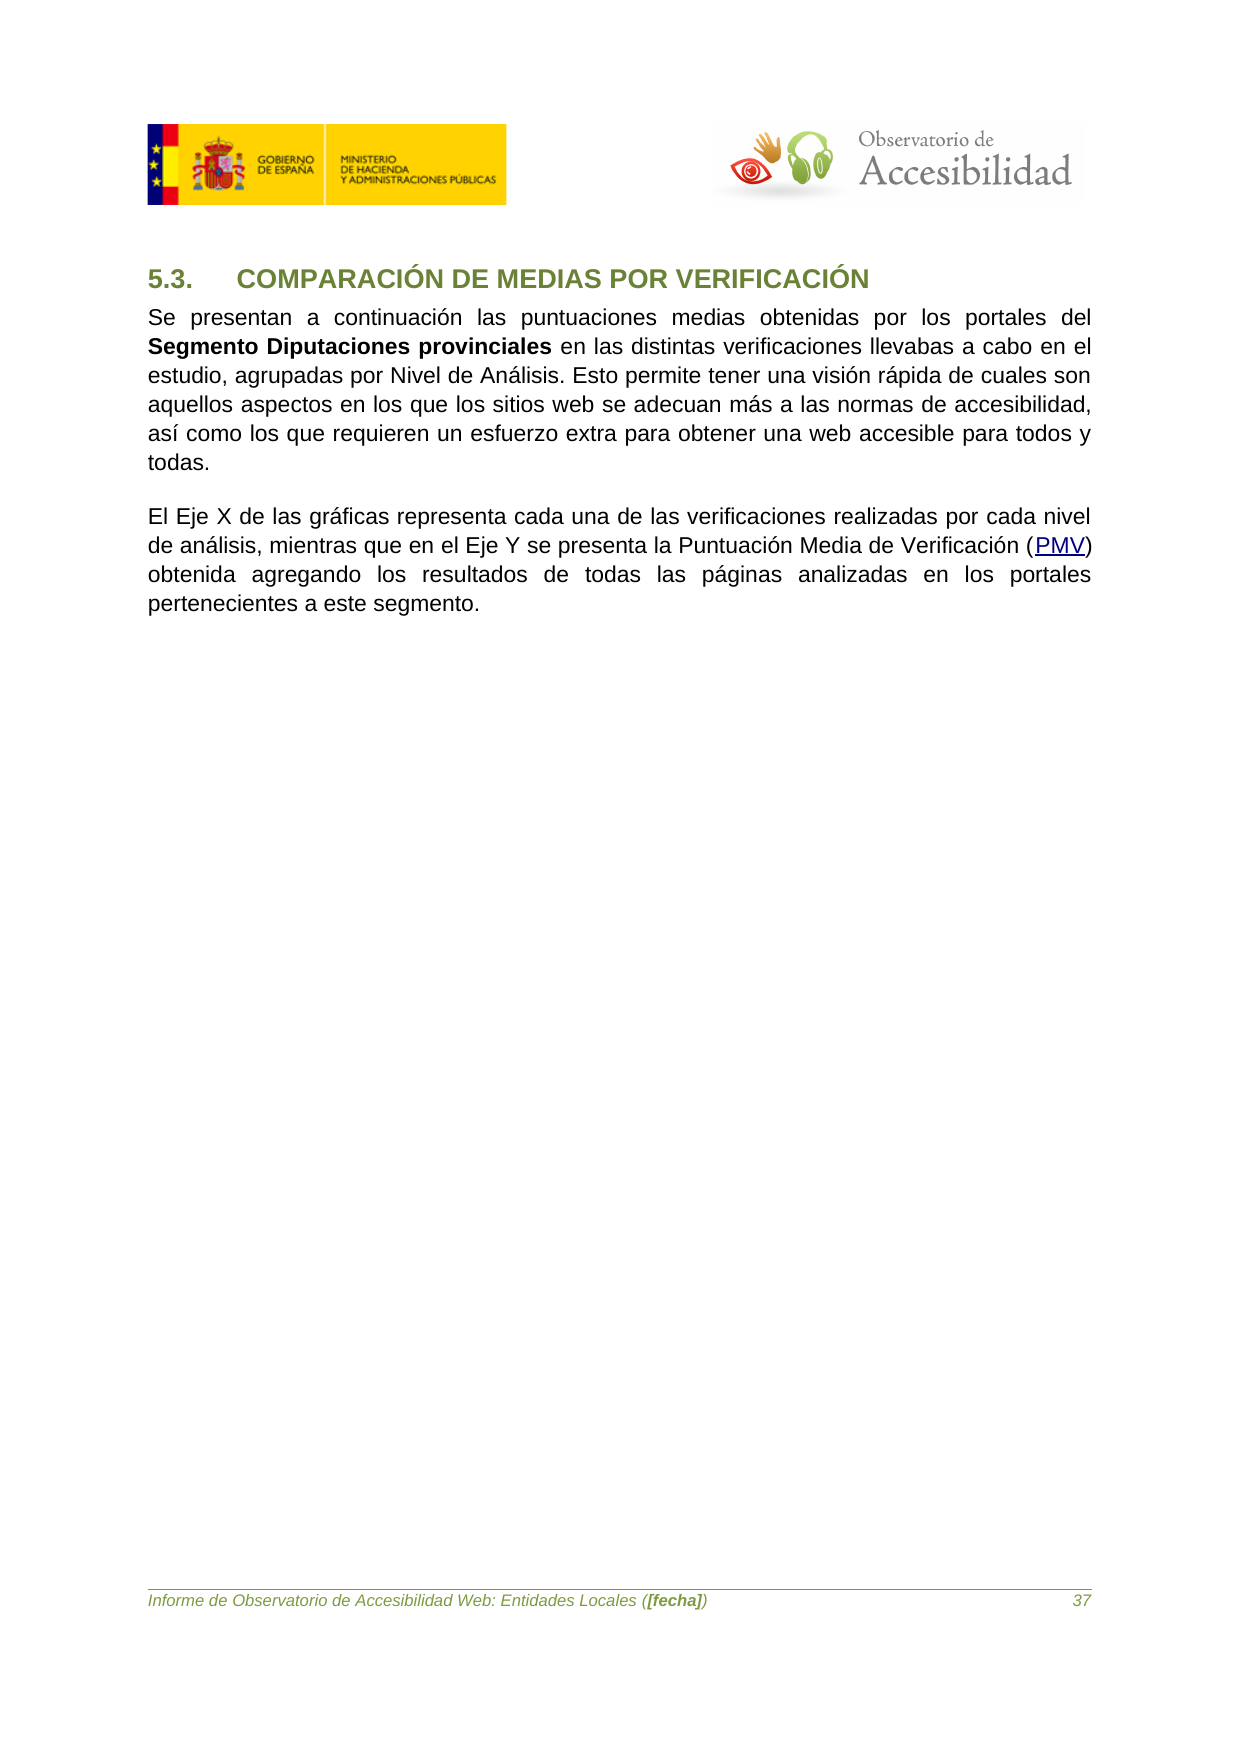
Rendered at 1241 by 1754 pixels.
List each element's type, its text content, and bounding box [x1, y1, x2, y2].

list Comparación de medias por verificación [148, 263, 1092, 294]
picture [710, 122, 1086, 205]
text El Eje X de las gráficas representa cada una de las verificaciones realizadas por cada nivel de análisis, mientras que en el Eje Y se presenta la Puntuación Media de Verificación (PMV) obtenida agregando los resultados de todas las páginas analizadas en los portales pertenecientes a este segmento. [148, 503, 1092, 616]
text Se presentan a continuación las puntuaciones medias obtenidas por los portales del Segmento Diputaciones provinciales en las distintas verificaciones llevabas a cabo en el estudio, agrupadas por Nivel de Análisis. Esto permite tener una visión rápida de cuales son aquellos aspectos en los que los sitios web se adecuan más a las normas de accesibilidad, así como los que requieren un esfuerzo extra para obtener una web accesible para todos y todas. [148, 304, 1092, 475]
picture [147, 124, 507, 205]
